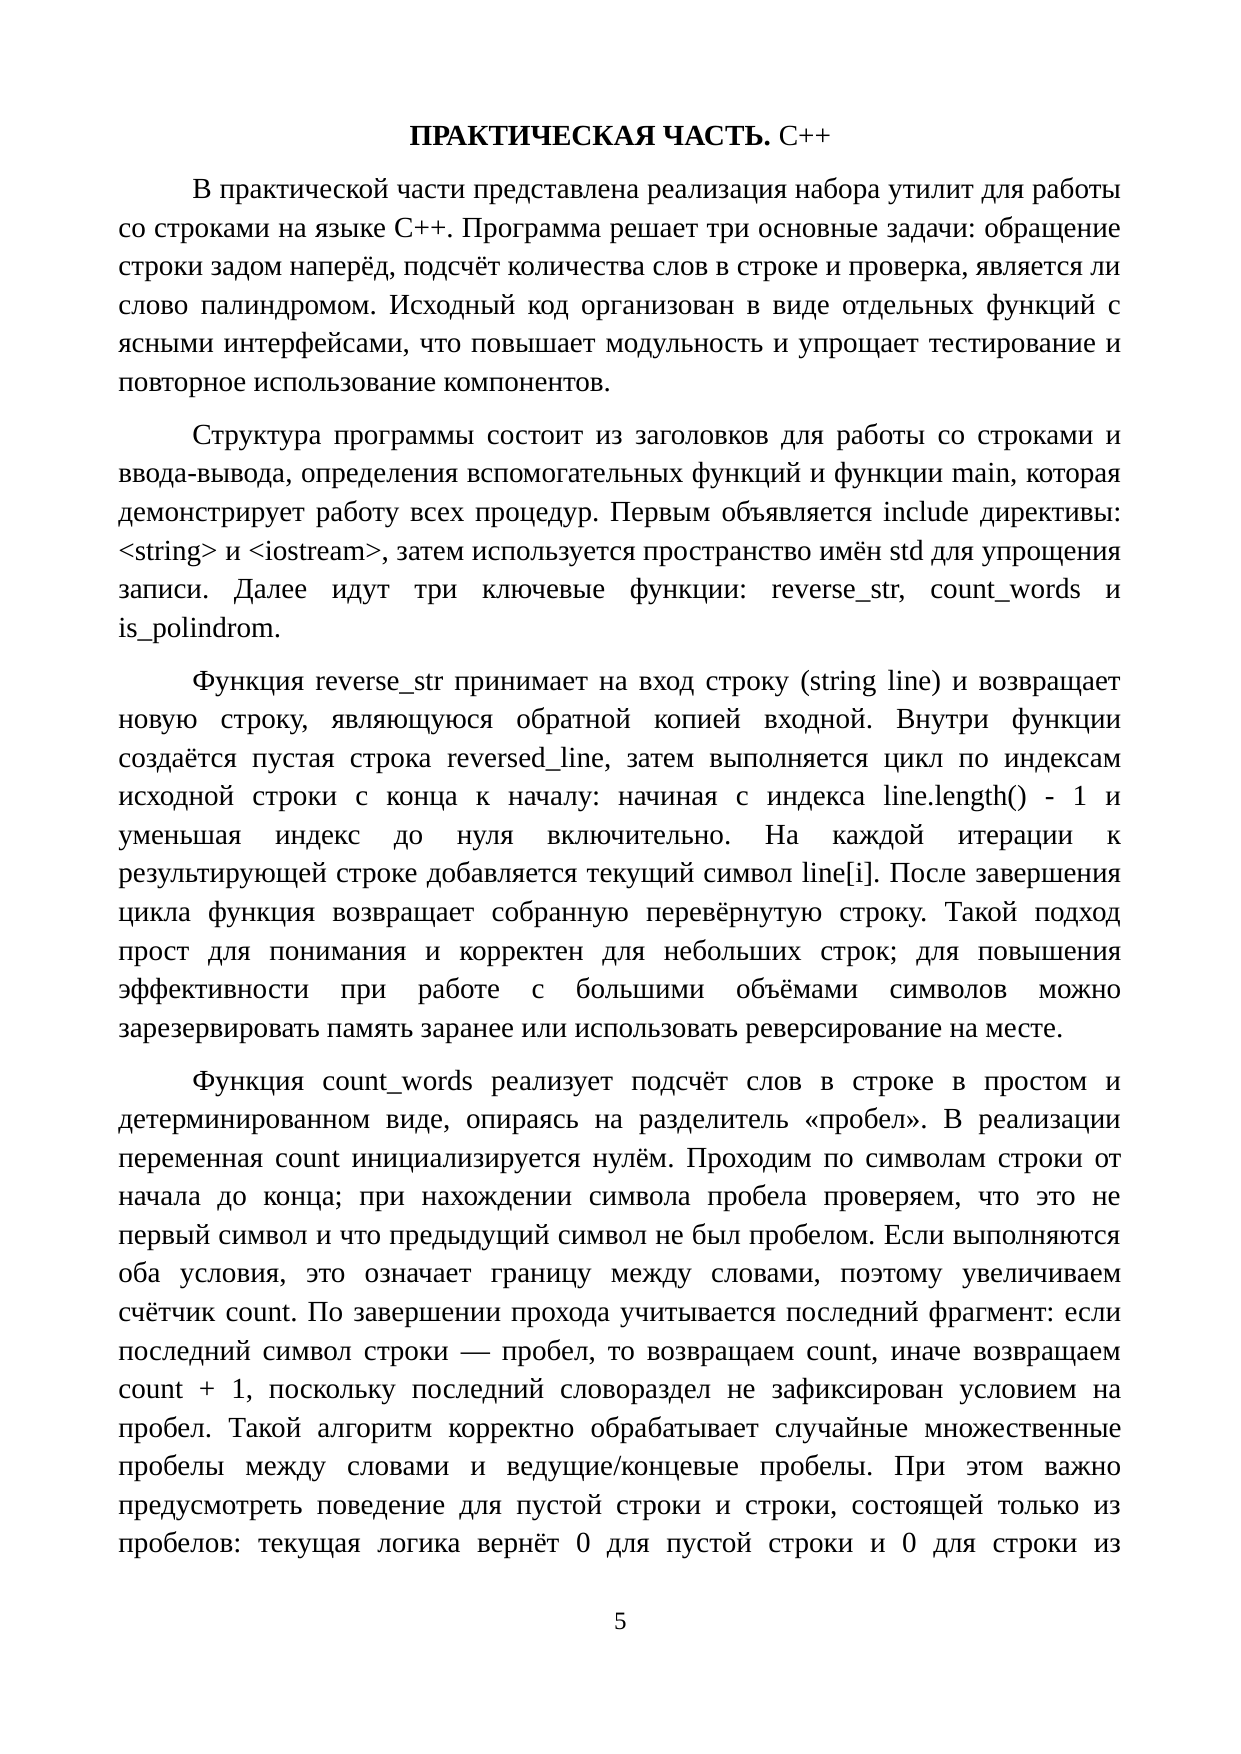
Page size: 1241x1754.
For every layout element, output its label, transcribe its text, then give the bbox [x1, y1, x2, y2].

text ПРАКТИЧЕСКАЯ ЧАСТЬ. C++ [118, 118, 1122, 152]
text В практической части представлена реализация набора утилит для работы со строками на языке C++. Программа решает три основные задачи: обращение строки задом наперёд, подсчёт количества слов в строке и проверка, является ли слово палиндромом. Исходный код организован в виде отдельных функций с ясными интерфейсами, что повышает модульность и упрощает тестирование и повторное использование компонентов. [118, 171, 1122, 397]
text Функция reverse_str принимает на вход строку (string line) и возвращает новую строку, являющуюся обратной копией входной. Внутри функции создаётся пустая строка reversed_line, затем выполняется цикл по индексам исходной строки с конца к началу: начиная с индекса line.length() - 1 и уменьшая индекс до нуля включительно. На каждой итерации к результирующей строке добавляется текущий символ line[i]. После завершения цикла функция возвращает собранную перевёрнутую строку. Такой подход прост для понимания и корректен для небольших строк; для повышения эффективности при работе с большими объёмами символов можно зарезервировать память заранее или использовать реверсирование на месте. [118, 663, 1122, 1043]
text Структура программы состоит из заголовков для работы со строками и ввода‑вывода, определения вспомогательных функций и функции main, которая демонстрирует работу всех процедур. Первым объявляется include директивы: <string> и <iostream>, затем используется пространство имён std для упрощения записи. Далее идут три ключевые функции: reverse_str, count_words и is_polindrom. [118, 417, 1122, 643]
text Функция count_words реализует подсчёт слов в строке в простом и детерминированном виде, опираясь на разделитель «пробел». В реализации переменная count инициализируется нулём. Проходим по символам строки от начала до конца; при нахождении символа пробела проверяем, что это не первый символ и что предыдущий символ не был пробелом. Если выполняются оба условия, это означает границу между словами, поэтому увеличиваем счётчик count. По завершении прохода учитывается последний фрагмент: если последний символ строки — пробел, то возвращаем count, иначе возвращаем count + 1, поскольку последний словораздел не зафиксирован условием на пробел. Такой алгоритм корректно обрабатывает случайные множественные пробелы между словами и ведущие/концевые пробелы. При этом важно предусмотреть поведение для пустой строки и строки, состоящей только из пробелов: текущая логика вернёт 0 для пустой строки и 0 для строки из [118, 1063, 1122, 1559]
